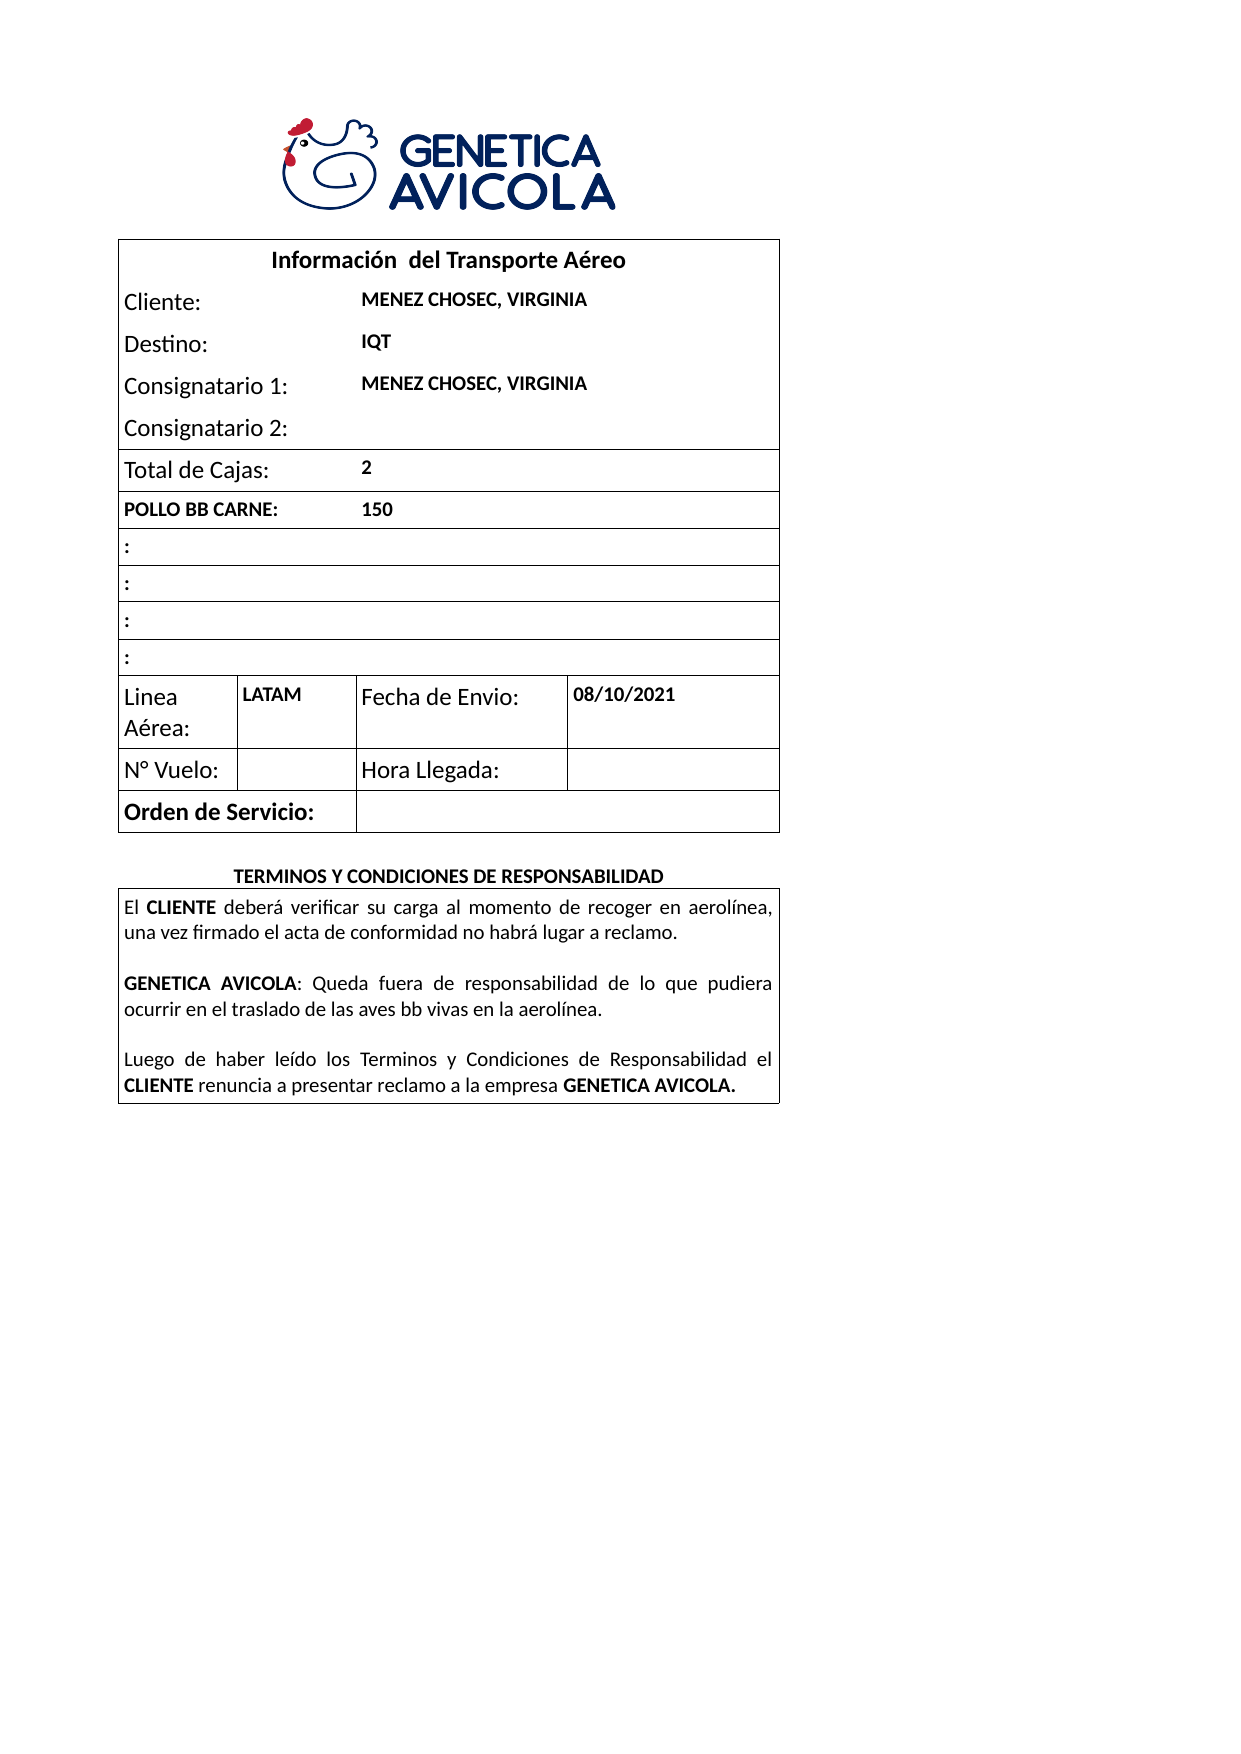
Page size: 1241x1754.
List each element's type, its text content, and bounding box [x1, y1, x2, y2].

table_cell 08/10/2021 [568, 676, 779, 748]
table_cell Hora Llegada: [357, 749, 567, 790]
table_cell Total de Cajas: [119, 450, 356, 491]
table_cell Consignatario 1: [119, 365, 356, 406]
table_cell 150 [356, 492, 779, 527]
table_cell El CLIENTE deberá verificar su carga al momento de recoger en aerolínea, una vez firmado el acta de conformidad no habrá lugar a reclamo. GENETICA AVICOLA: Queda fuera de responsabilidad de lo que pudiera ocurrir en el traslado de las aves bb vivas en la aerolínea. Luego de haber leído los Terminos y Condiciones de Responsabilidad el CLIENTE renuncia a presentar reclamo a la empresa GENETICA AVICOLA. [119, 889, 779, 1103]
table_cell Cliente: [119, 281, 356, 322]
table_cell [356, 566, 779, 601]
table_cell MENEZ CHOSEC, VIRGINIA [356, 365, 779, 406]
table_cell IQT [356, 323, 779, 364]
table_header Información del Transporte Aéreo [119, 240, 779, 281]
table_cell : [119, 602, 356, 638]
table_cell POLLO BB CARNE: [119, 492, 356, 527]
table_cell MENEZ CHOSEC, VIRGINIA [356, 281, 779, 322]
table_cell [238, 749, 356, 790]
table_cell Fecha de Envio: [357, 676, 567, 748]
table_cell TERMINOS Y CONDICIONES DE RESPONSABILIDAD [118, 833, 779, 888]
table_cell Consignatario 2: [119, 406, 356, 448]
table_cell [356, 529, 779, 564]
picture [282, 118, 616, 210]
table_cell : [119, 640, 356, 675]
table_cell : [119, 566, 356, 601]
table_cell Linea Aérea: [119, 676, 237, 748]
table_cell 2 [356, 450, 779, 491]
table_cell [357, 791, 779, 832]
table_cell Orden de Servicio: [119, 791, 356, 832]
table_cell N° Vuelo: [119, 749, 237, 790]
table_cell [356, 640, 779, 675]
table_cell LATAM [238, 676, 356, 748]
table_cell Destino: [119, 323, 356, 364]
table_cell [356, 602, 779, 638]
table_cell [356, 406, 779, 448]
table_cell : [119, 529, 356, 564]
table_cell [568, 749, 779, 790]
